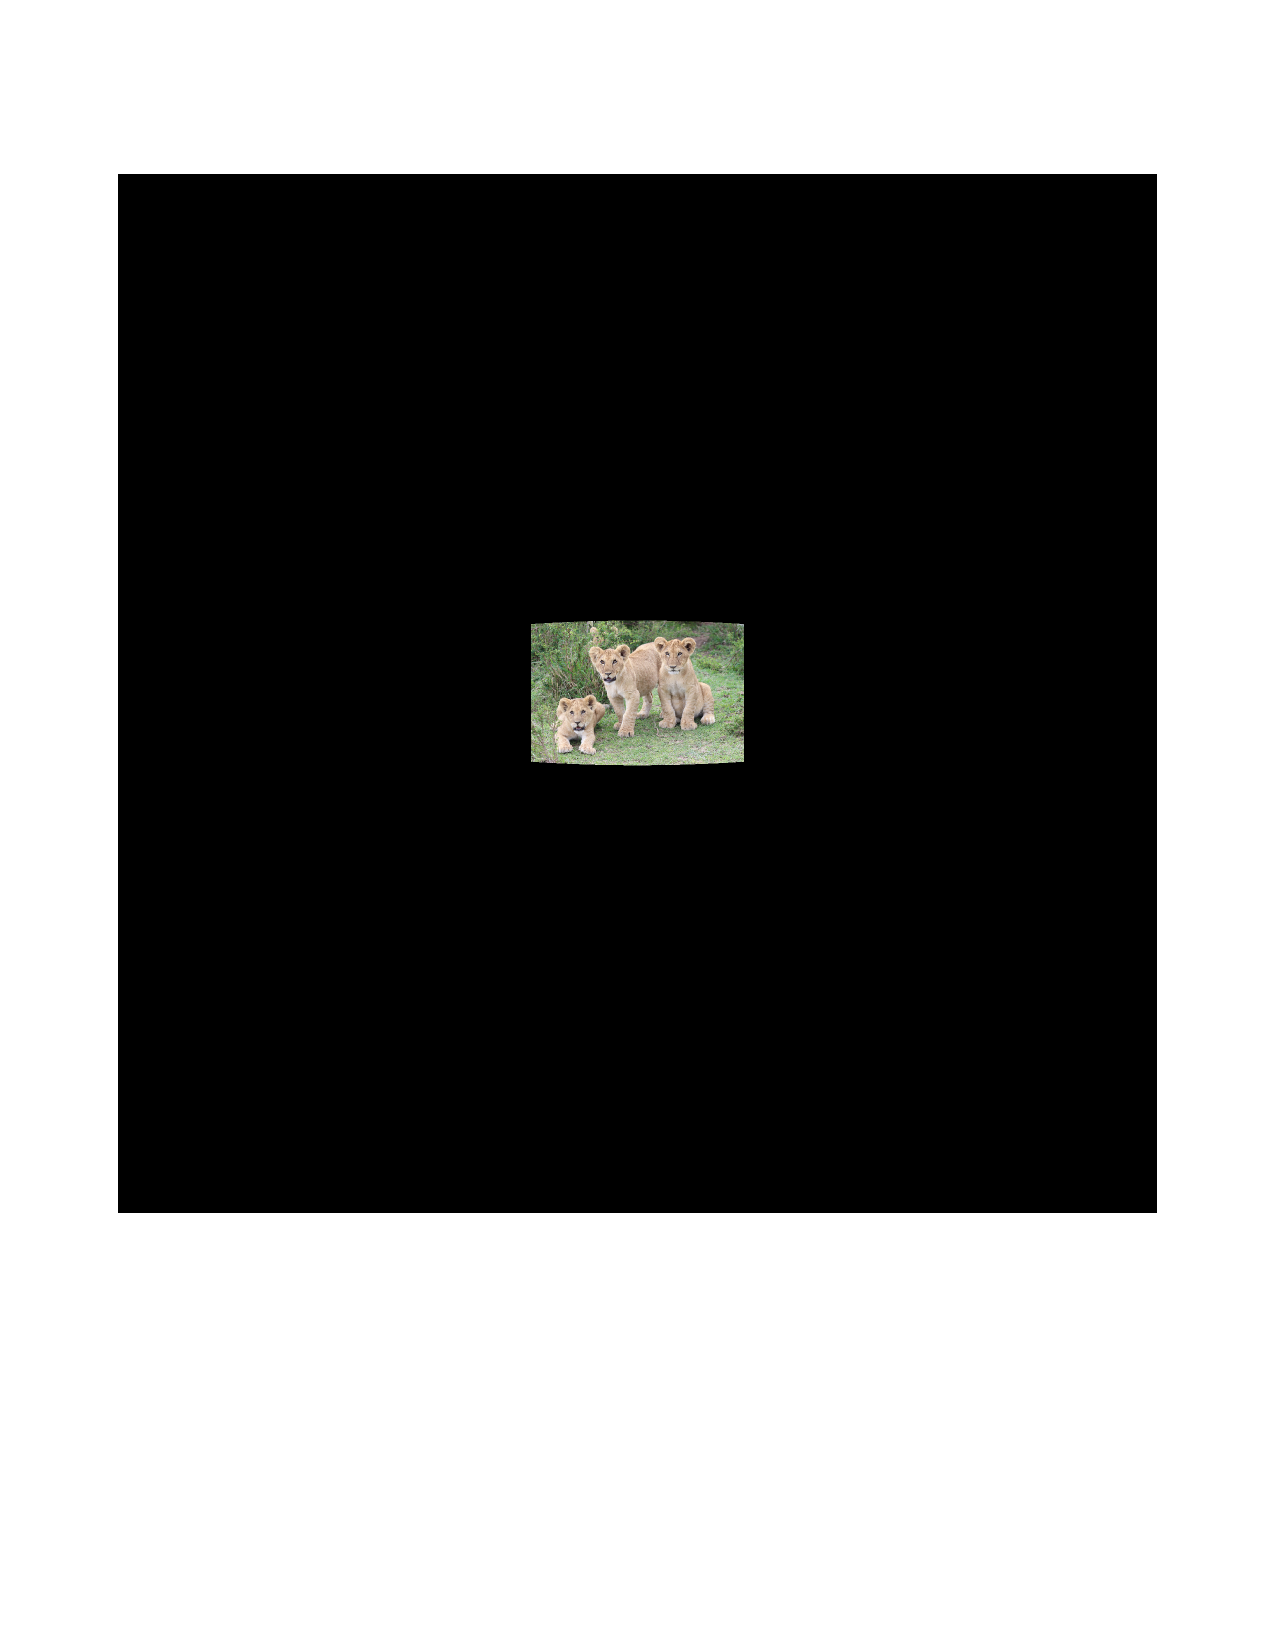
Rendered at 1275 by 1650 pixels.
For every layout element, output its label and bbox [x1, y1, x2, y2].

picture [118, 174, 1157, 1213]
